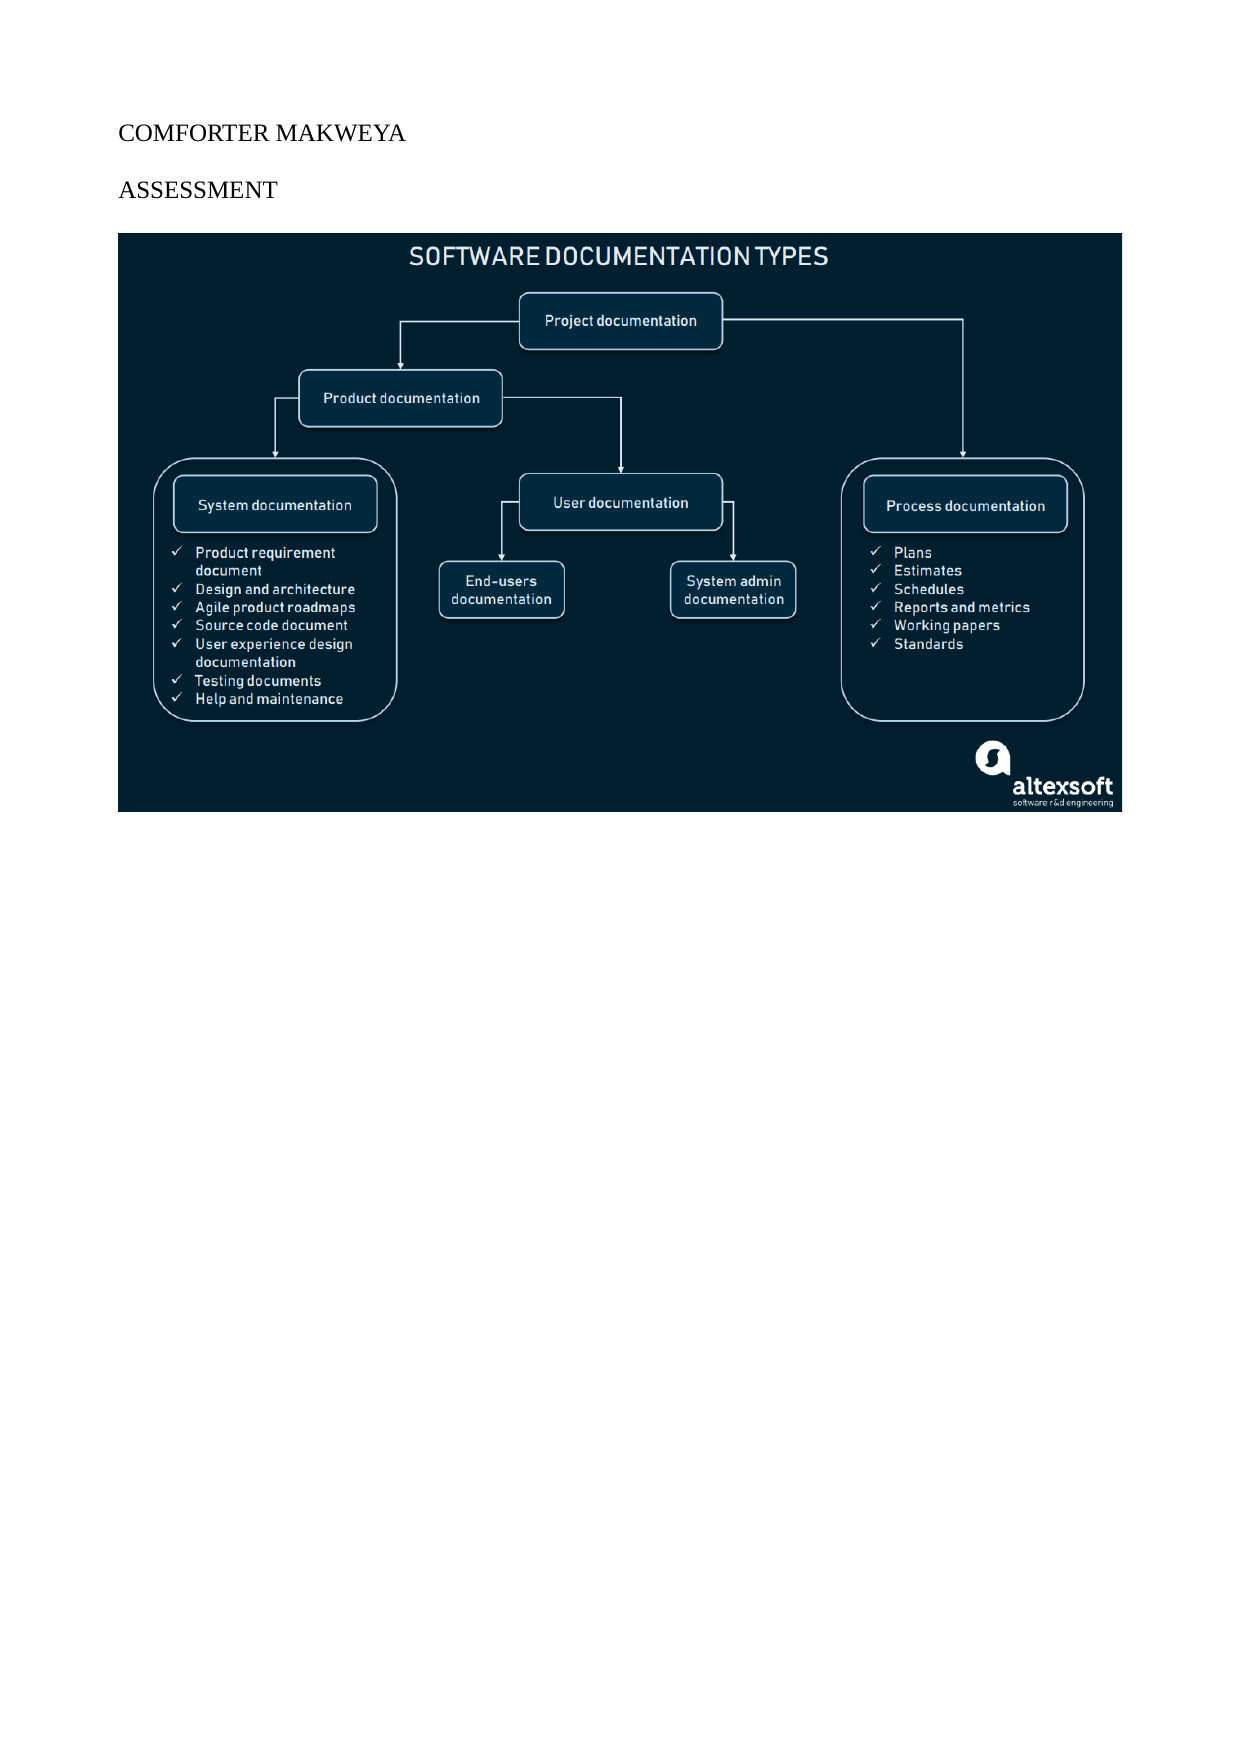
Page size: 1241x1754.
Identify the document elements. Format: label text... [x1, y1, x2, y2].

picture [118, 233, 1123, 812]
text ASSESSMENT [118, 176, 1122, 204]
text COMFORTER MAKWEYA [118, 118, 1122, 147]
